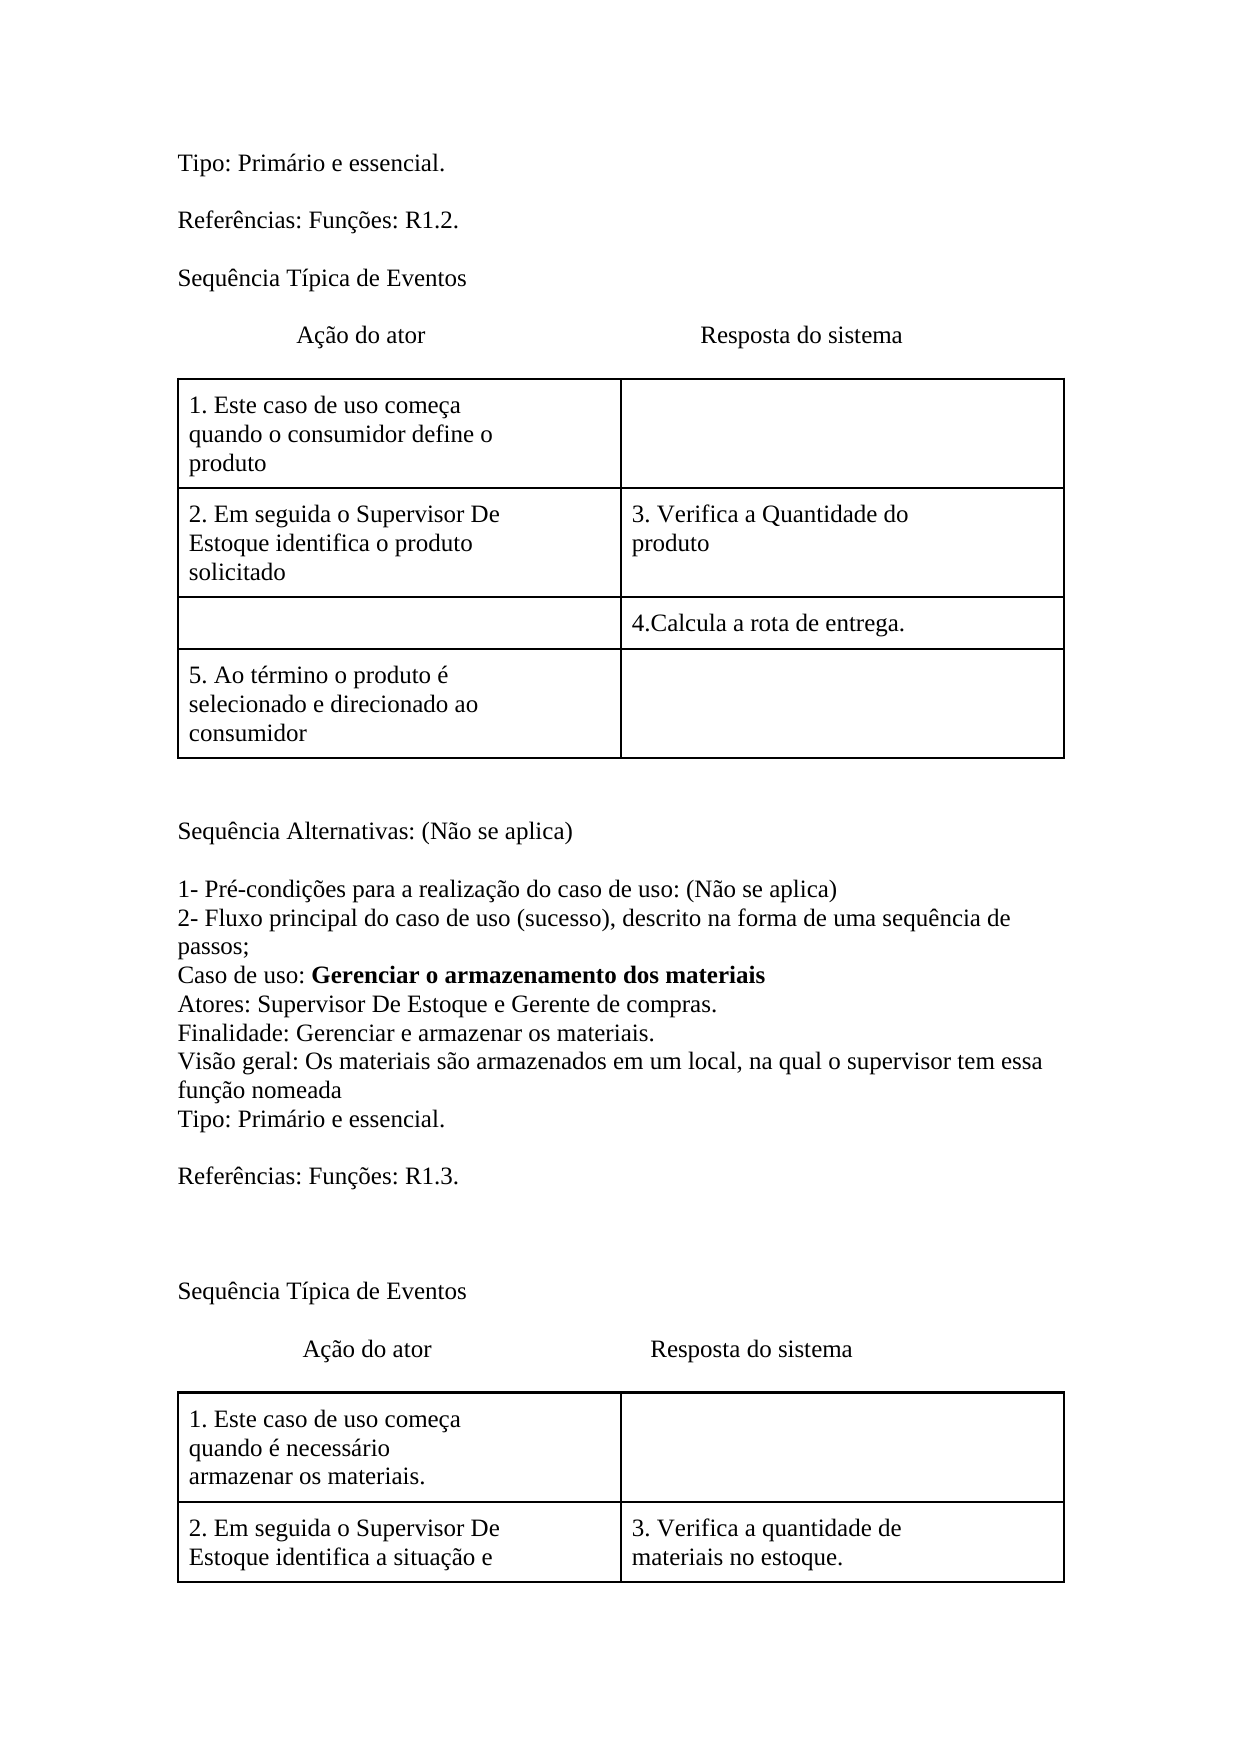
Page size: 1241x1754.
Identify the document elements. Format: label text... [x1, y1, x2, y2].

text Ação do ator Resposta do sistema [177, 1334, 1063, 1363]
text 1- Pré-condições para a realização do caso de uso: (Não se aplica) [177, 874, 1063, 903]
text Tipo: Primário e essencial. [177, 1104, 1063, 1133]
table_cell 3. Verifica a Quantidade do produto [622, 489, 1063, 596]
text Atores: Supervisor De Estoque e Gerente de compras. [177, 989, 1063, 1018]
text Finalidade: Gerenciar e armazenar os materiais. [177, 1018, 1063, 1046]
text Sequência Alternativas: (Não se aplica) [177, 816, 1063, 845]
text Sequência Típica de Eventos [177, 1276, 1063, 1305]
text Referências: Funções: R1.2. [177, 205, 1063, 234]
table_cell 2. Em seguida o Supervisor De Estoque identifica o produto solicitado [179, 489, 620, 596]
table_cell 3. Verifica a quantidade de materiais no estoque. [622, 1503, 1063, 1581]
table_cell [179, 598, 620, 648]
table_header [622, 1394, 1063, 1501]
text Ação do ator Resposta do sistema [177, 320, 1063, 349]
table_cell [622, 650, 1063, 757]
text Tipo: Primário e essencial. [177, 148, 1063, 176]
text 2- Fluxo principal do caso de uso (sucesso), descrito na forma de uma sequência de passos; [177, 903, 1063, 960]
table_cell 4.Calcula a rota de entrega. [622, 598, 1063, 648]
table_header [622, 380, 1063, 487]
table_header 1. Este caso de uso começa quando é necessário armazenar os materiais. [179, 1394, 620, 1501]
text Referências: Funções: R1.3. [177, 1161, 1063, 1190]
text Caso de uso: Gerenciar o armazenamento dos materiais [177, 960, 1063, 989]
table_cell 2. Em seguida o Supervisor De Estoque identifica a situação e [179, 1503, 620, 1581]
table_cell 5. Ao término o produto é selecionado e direcionado ao consumidor [179, 650, 620, 757]
text Visão geral: Os materiais são armazenados em um local, na qual o supervisor tem essa função nomeada [177, 1046, 1063, 1104]
text Sequência Típica de Eventos [177, 263, 1063, 291]
table_header 1. Este caso de uso começa quando o consumidor define o produto [179, 380, 620, 487]
